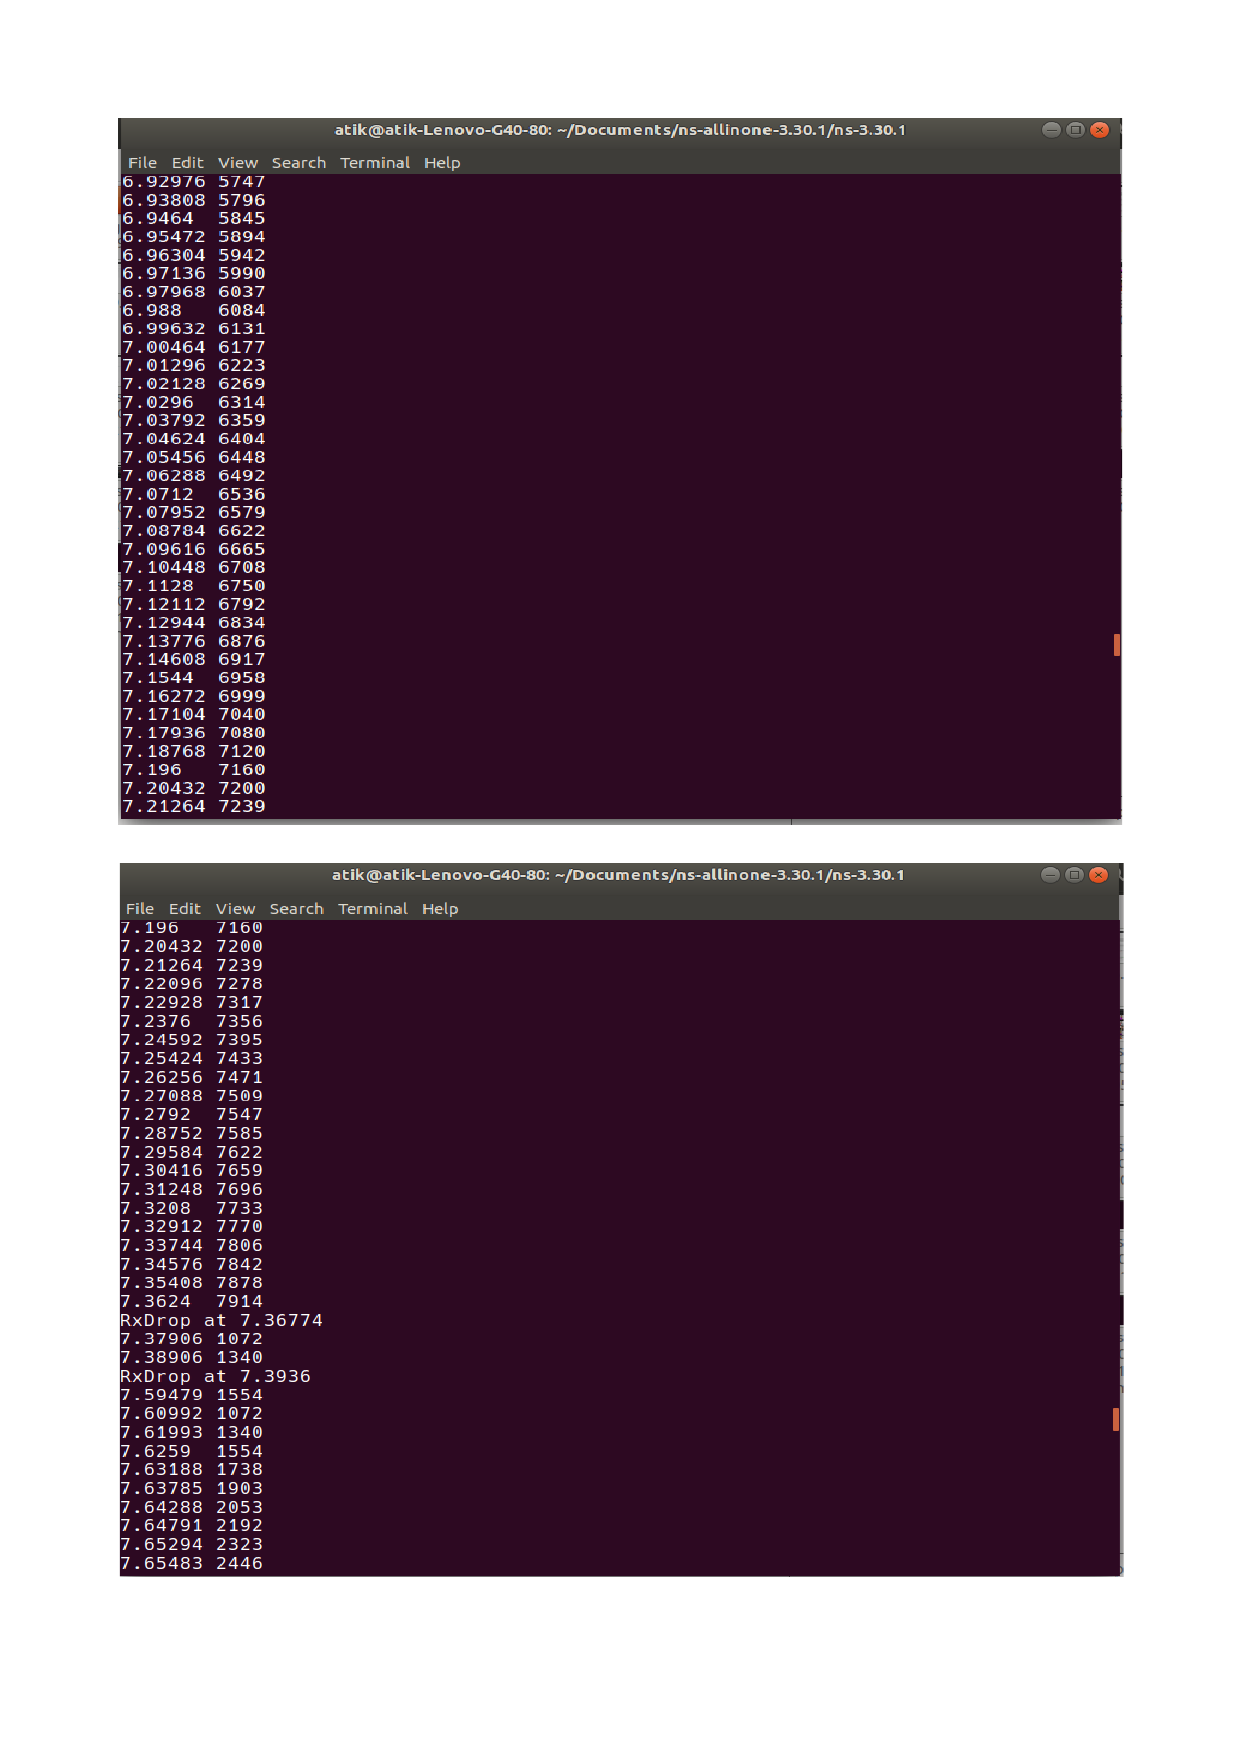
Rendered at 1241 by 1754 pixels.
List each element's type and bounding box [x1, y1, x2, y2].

picture [118, 118, 1123, 825]
picture [119, 863, 1124, 1577]
